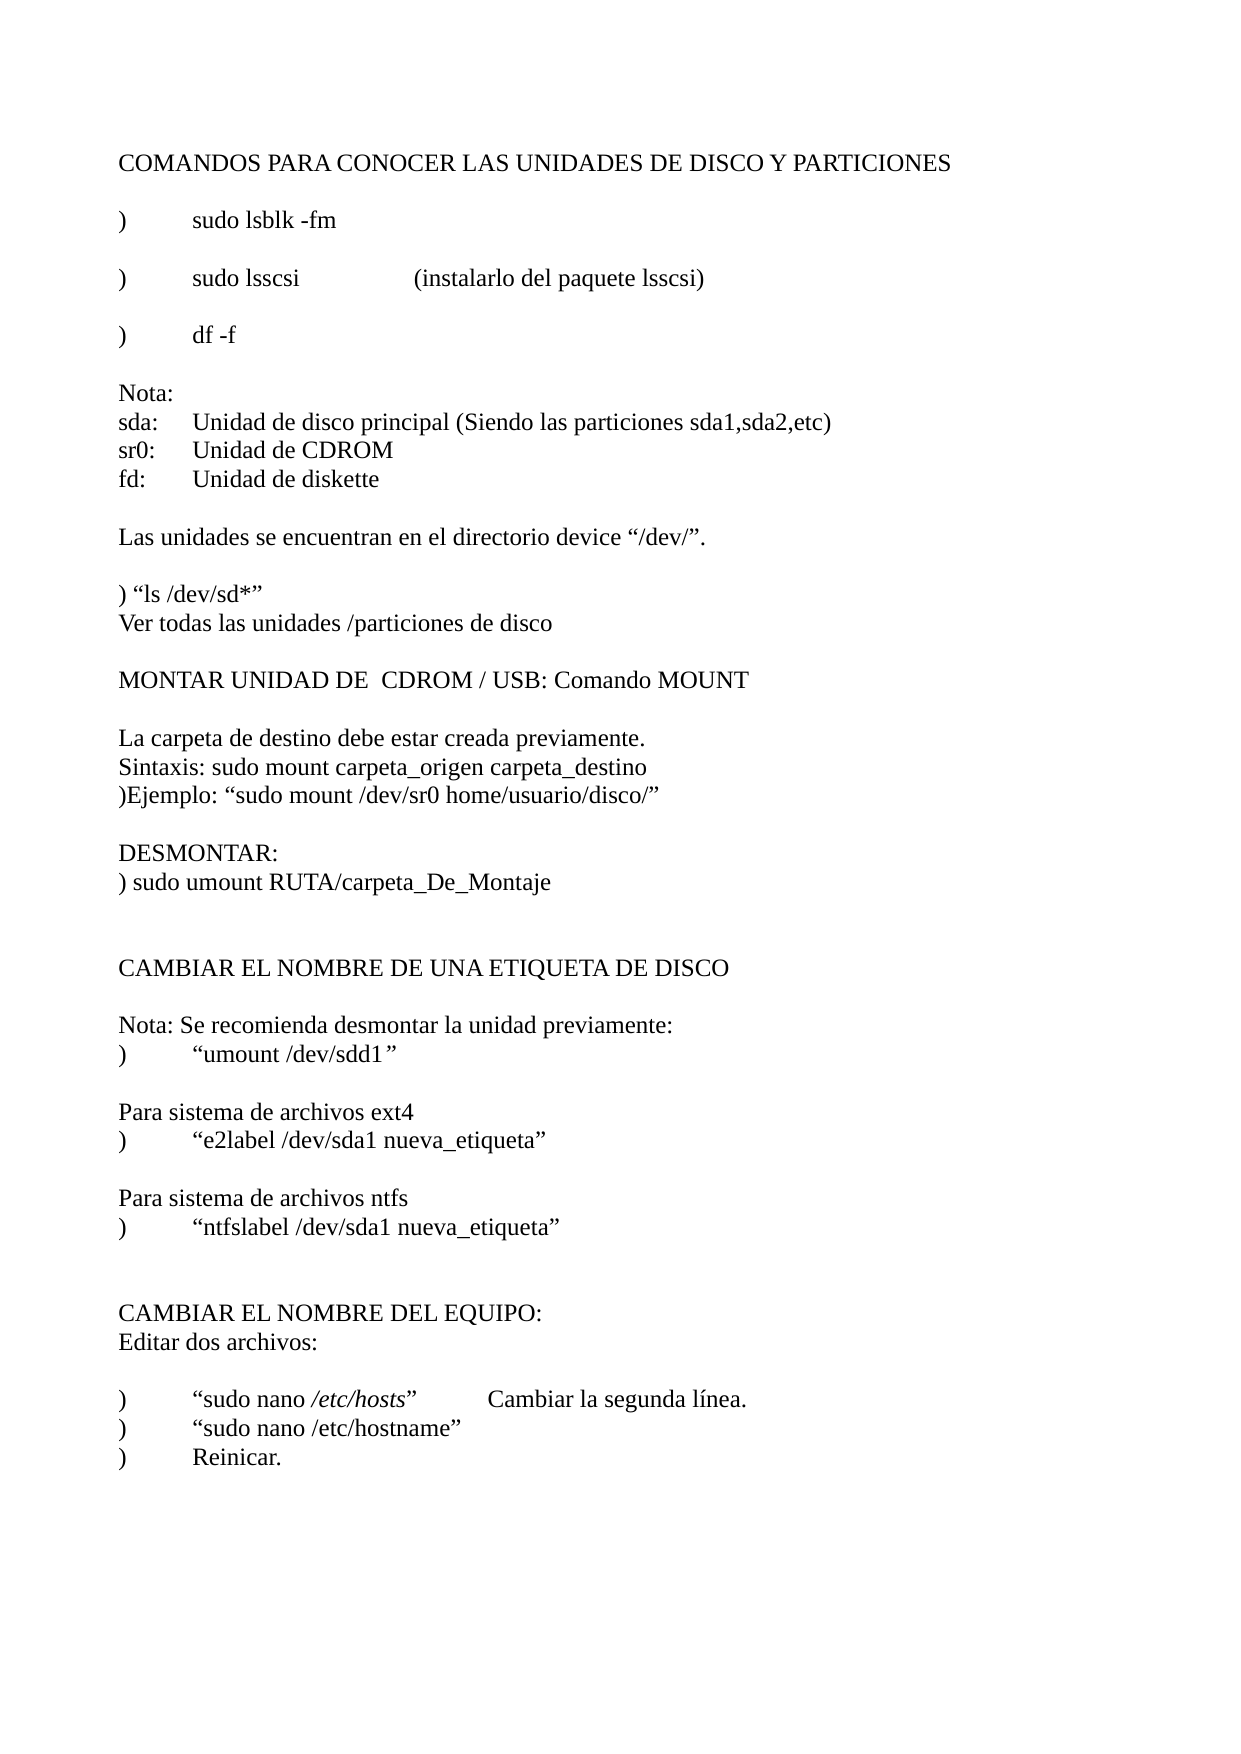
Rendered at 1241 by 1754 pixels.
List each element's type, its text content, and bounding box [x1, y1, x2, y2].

text MONTAR UNIDAD DE CDROM / USB: Comando MOUNT [118, 665, 1122, 694]
text ) sudo lsscsi (instalarlo del paquete lsscsi) [118, 263, 1122, 292]
text ) Reinicar. [118, 1442, 1122, 1470]
text fd: Unidad de diskette [118, 464, 1122, 493]
text Para sistema de archivos ext4 [118, 1097, 1122, 1125]
text Sintaxis: sudo mount carpeta_origen carpeta_destino [118, 752, 1122, 780]
text Las unidades se encuentran en el directorio device “/dev/”. [118, 522, 1122, 550]
text sr0: Unidad de CDROM [118, 435, 1122, 464]
text Nota: [118, 378, 1122, 407]
text DESMONTAR: [118, 838, 1122, 867]
text sda: Unidad de disco principal (Siendo las particiones sda1,sda2,etc) [118, 407, 1122, 435]
text CAMBIAR EL NOMBRE DEL EQUIPO: [118, 1298, 1122, 1327]
text Editar dos archivos: [118, 1327, 1122, 1355]
text ) “umount /dev/sdd1” [118, 1039, 1122, 1068]
text )Ejemplo: “sudo mount /dev/sr0 home/usuario/disco/” [118, 780, 1122, 809]
text Ver todas las unidades /particiones de disco [118, 608, 1122, 637]
text CAMBIAR EL NOMBRE DE UNA ETIQUETA DE DISCO [118, 953, 1122, 982]
text La carpeta de destino debe estar creada previamente. [118, 723, 1122, 752]
text Para sistema de archivos ntfs [118, 1183, 1122, 1212]
text ) “ls /dev/sd*” [118, 579, 1122, 608]
text ) “e2label /dev/sda1 nueva_etiqueta” [118, 1125, 1122, 1154]
text COMANDOS PARA CONOCER LAS UNIDADES DE DISCO Y PARTICIONES [118, 148, 1122, 177]
text ) “sudo nano /etc/hostname” [118, 1413, 1122, 1442]
text ) “ntfslabel /dev/sda1 nueva_etiqueta” [118, 1212, 1122, 1240]
text ) sudo umount RUTA/carpeta_De_Montaje [118, 867, 1122, 895]
text Nota: Se recomienda desmontar la unidad previamente: [118, 1010, 1122, 1039]
text ) sudo lsblk -fm [118, 205, 1122, 234]
text ) “sudo nano /etc/hosts” Cambiar la segunda línea. [118, 1384, 1122, 1413]
text ) df -f [118, 320, 1122, 349]
